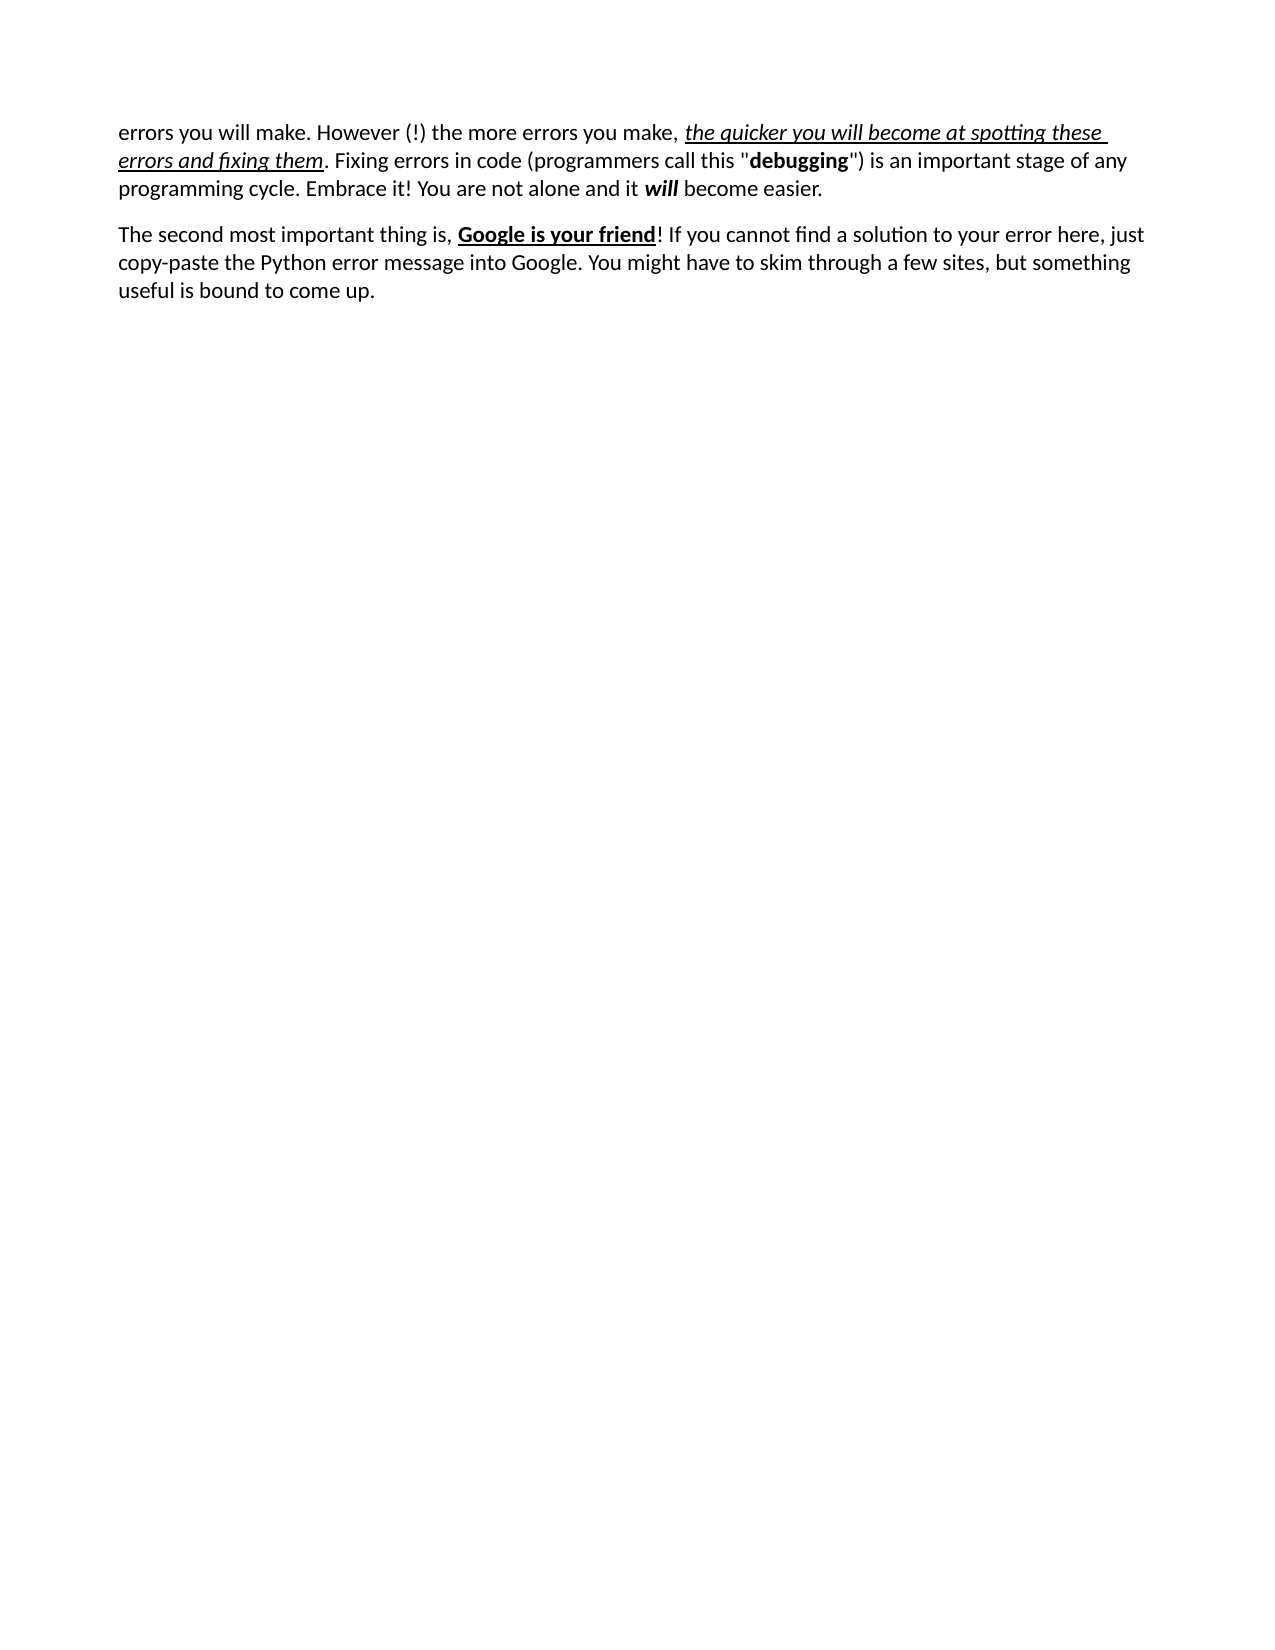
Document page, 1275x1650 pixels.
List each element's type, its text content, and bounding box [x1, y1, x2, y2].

text errors you will make. However (!) the more errors you make, the quicker you will become at spotting these errors and fixing them. Fixing errors in code (programmers call this "debugging") is an important stage of any programming cycle. Embrace it! You are not alone and it will become easier. [118, 118, 1157, 202]
text The second most important thing is, Google is your friend! If you cannot find a solution to your error here, just copy-paste the Python error message into Google. You might have to skim through a few sites, but something useful is bound to come up. [118, 220, 1157, 304]
